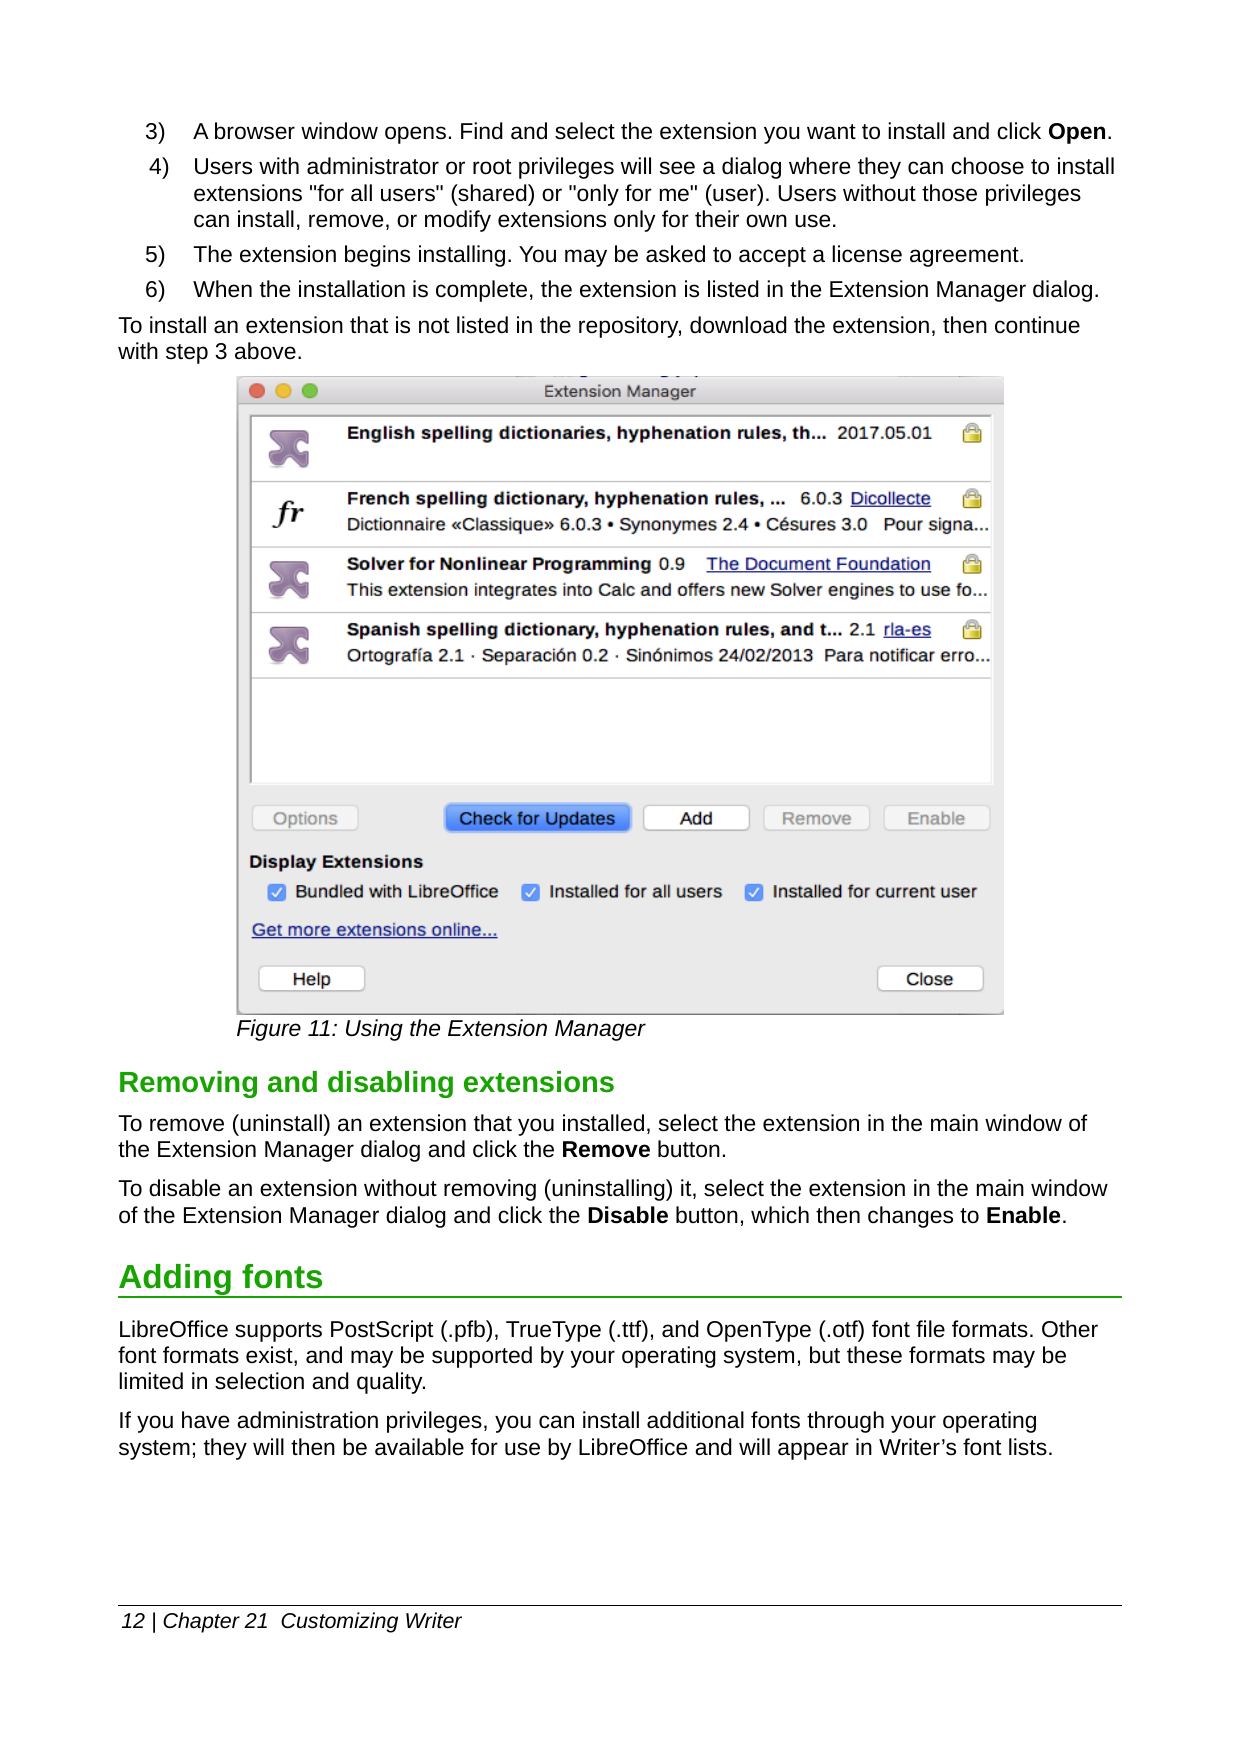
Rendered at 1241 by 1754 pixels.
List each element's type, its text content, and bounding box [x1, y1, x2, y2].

list A browser window opens. Find and select the extension you want to install and click Open. [165, 118, 1122, 144]
text To disable an extension without removing (uninstalling) it, select the extension in the main window of the Extension Manager dialog and click the Disable button, which then changes to Enable. [118, 1175, 1122, 1228]
text If you have administration privileges, you can install additional fonts through your operating system; they will then be available for use by LibreOffice and will appear in Writer’s font lists. [118, 1407, 1122, 1460]
picture [236, 376, 1004, 1015]
list When the installation is complete, the extension is listed in the Extension Manager dialog. [165, 276, 1122, 303]
list Users with administrator or root privileges will see a dialog where they can choose to install extensions "for all users" (shared) or "only for me" (user). Users without those privileges can install, remove, or modify extensions only for their own use. [169, 153, 1122, 232]
list The extension begins installing. You may be asked to accept a license agreement. [165, 241, 1122, 268]
text To remove (uninstall) an extension that you installed, select the extension in the main window of the Extension Manager dialog and click the Remove button. [118, 1110, 1122, 1163]
text To install an extension that is not listed in the repository, download the extension, then continue with step 3 above. [118, 312, 1122, 364]
text LibreOffice supports PostScript (.pfb), TrueType (.ttf), and OpenType (.otf) font file formats. Other font formats exist, and may be supported by your operating system, but these formats may be limited in selection and quality. [118, 1316, 1122, 1395]
text Figure 11: Using the Extension Manager [236, 1015, 1004, 1041]
subtitle Removing and disabling extensions [118, 1065, 1122, 1098]
subtitle Adding fonts [118, 1257, 1122, 1296]
